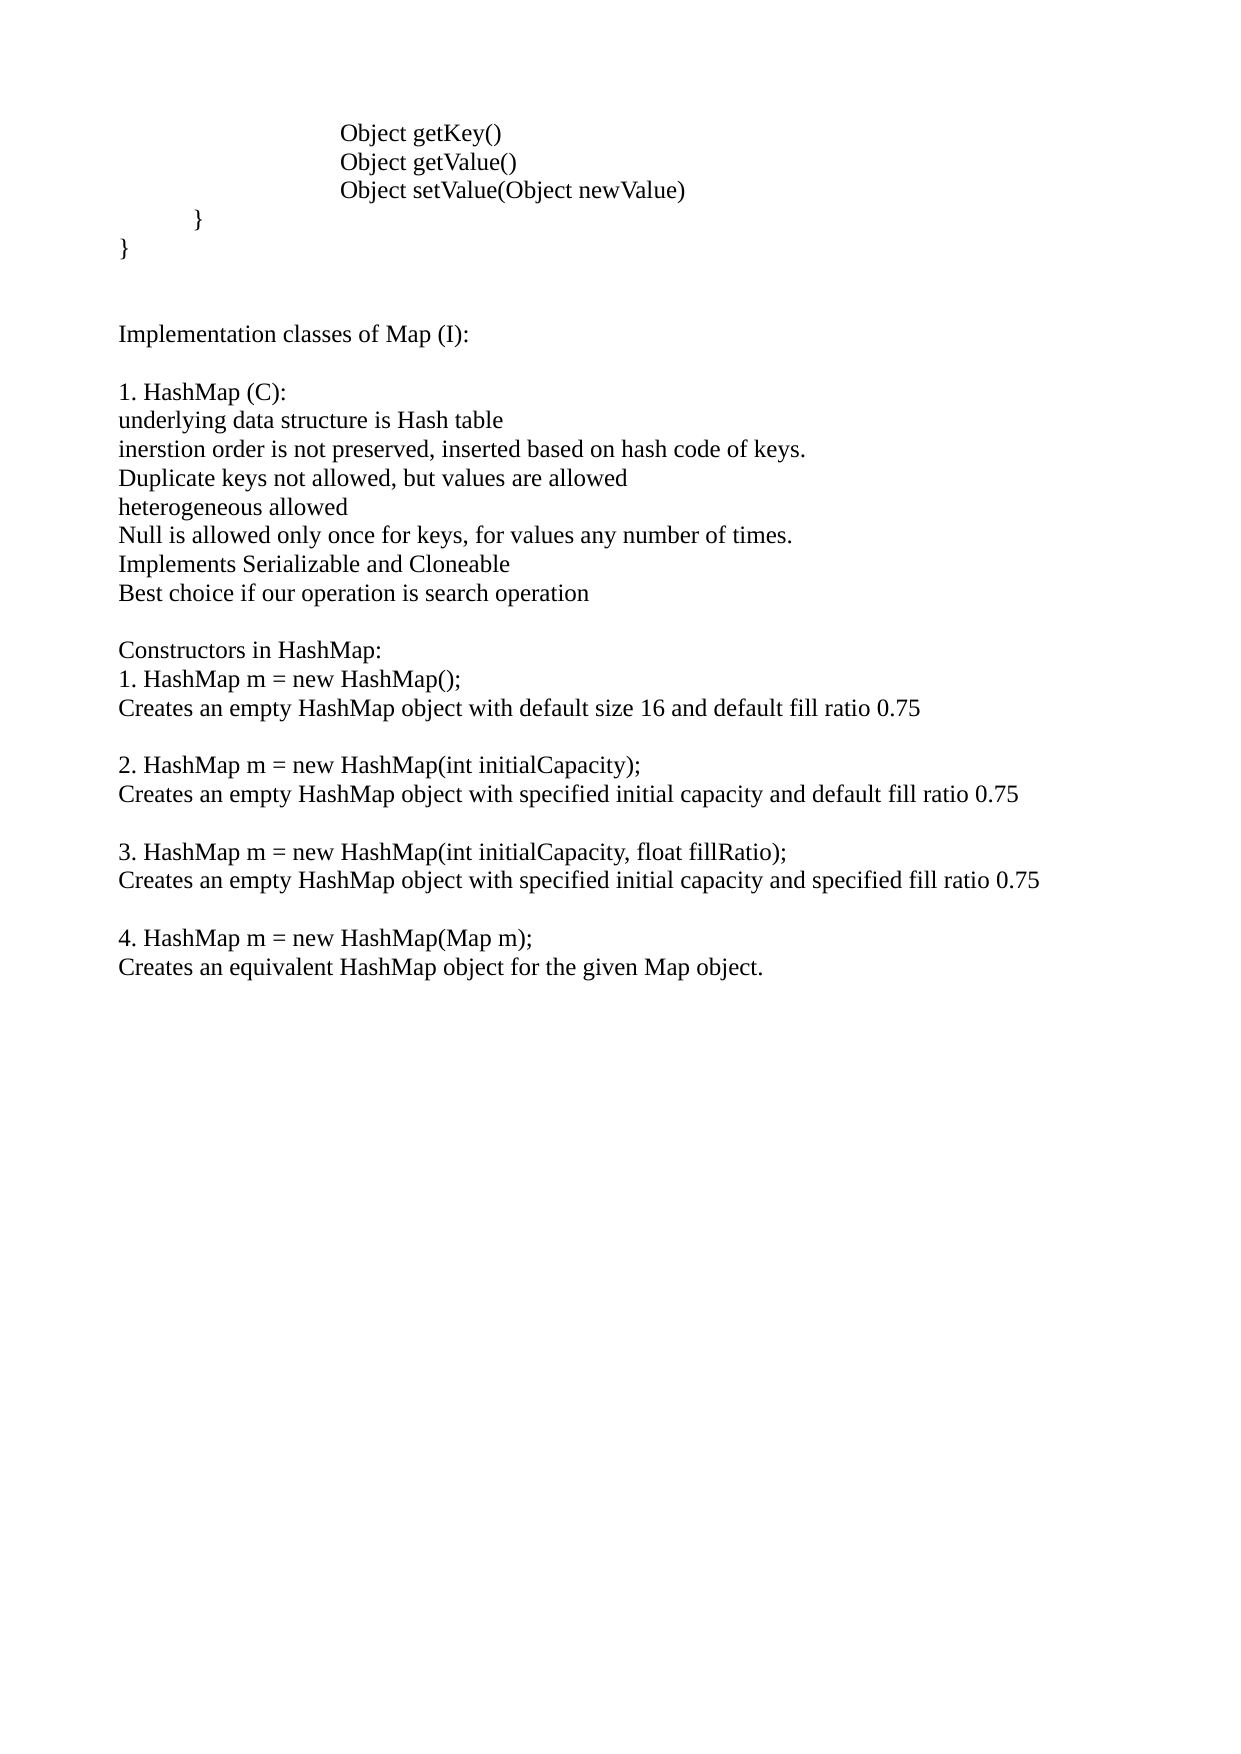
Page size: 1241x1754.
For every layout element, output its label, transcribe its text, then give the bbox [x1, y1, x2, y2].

text inerstion order is not preserved, inserted based on hash code of keys. [118, 434, 1122, 463]
text 2. HashMap m = new HashMap(int initialCapacity); [118, 751, 1122, 779]
text } [118, 233, 1122, 262]
text 1. HashMap m = new HashMap(); [118, 664, 1122, 693]
text Creates an equivalent HashMap object for the given Map object. [118, 952, 1122, 981]
text 1. HashMap (C): [118, 377, 1122, 406]
text Implements Serializable and Cloneable [118, 549, 1122, 578]
text Implementation classes of Map (I): [118, 319, 1122, 348]
text Object getKey() [118, 118, 1122, 147]
text Creates an empty HashMap object with specified initial capacity and default fill ratio 0.75 [118, 779, 1122, 808]
text Object getValue() [118, 147, 1122, 176]
text } [118, 204, 1122, 233]
text Creates an empty HashMap object with default size 16 and default fill ratio 0.75 [118, 693, 1122, 722]
text Object setValue(Object newValue) [118, 176, 1122, 204]
text 4. HashMap m = new HashMap(Map m); [118, 923, 1122, 952]
text Best choice if our operation is search operation [118, 578, 1122, 607]
text underlying data structure is Hash table [118, 406, 1122, 434]
text heterogeneous allowed [118, 492, 1122, 521]
text Creates an empty HashMap object with specified initial capacity and specified fill ratio 0.75 [118, 866, 1122, 894]
text Constructors in HashMap: [118, 636, 1122, 664]
text Null is allowed only once for keys, for values any number of times. [118, 521, 1122, 549]
text 3. HashMap m = new HashMap(int initialCapacity, float fillRatio); [118, 837, 1122, 866]
text Duplicate keys not allowed, but values are allowed [118, 463, 1122, 492]
